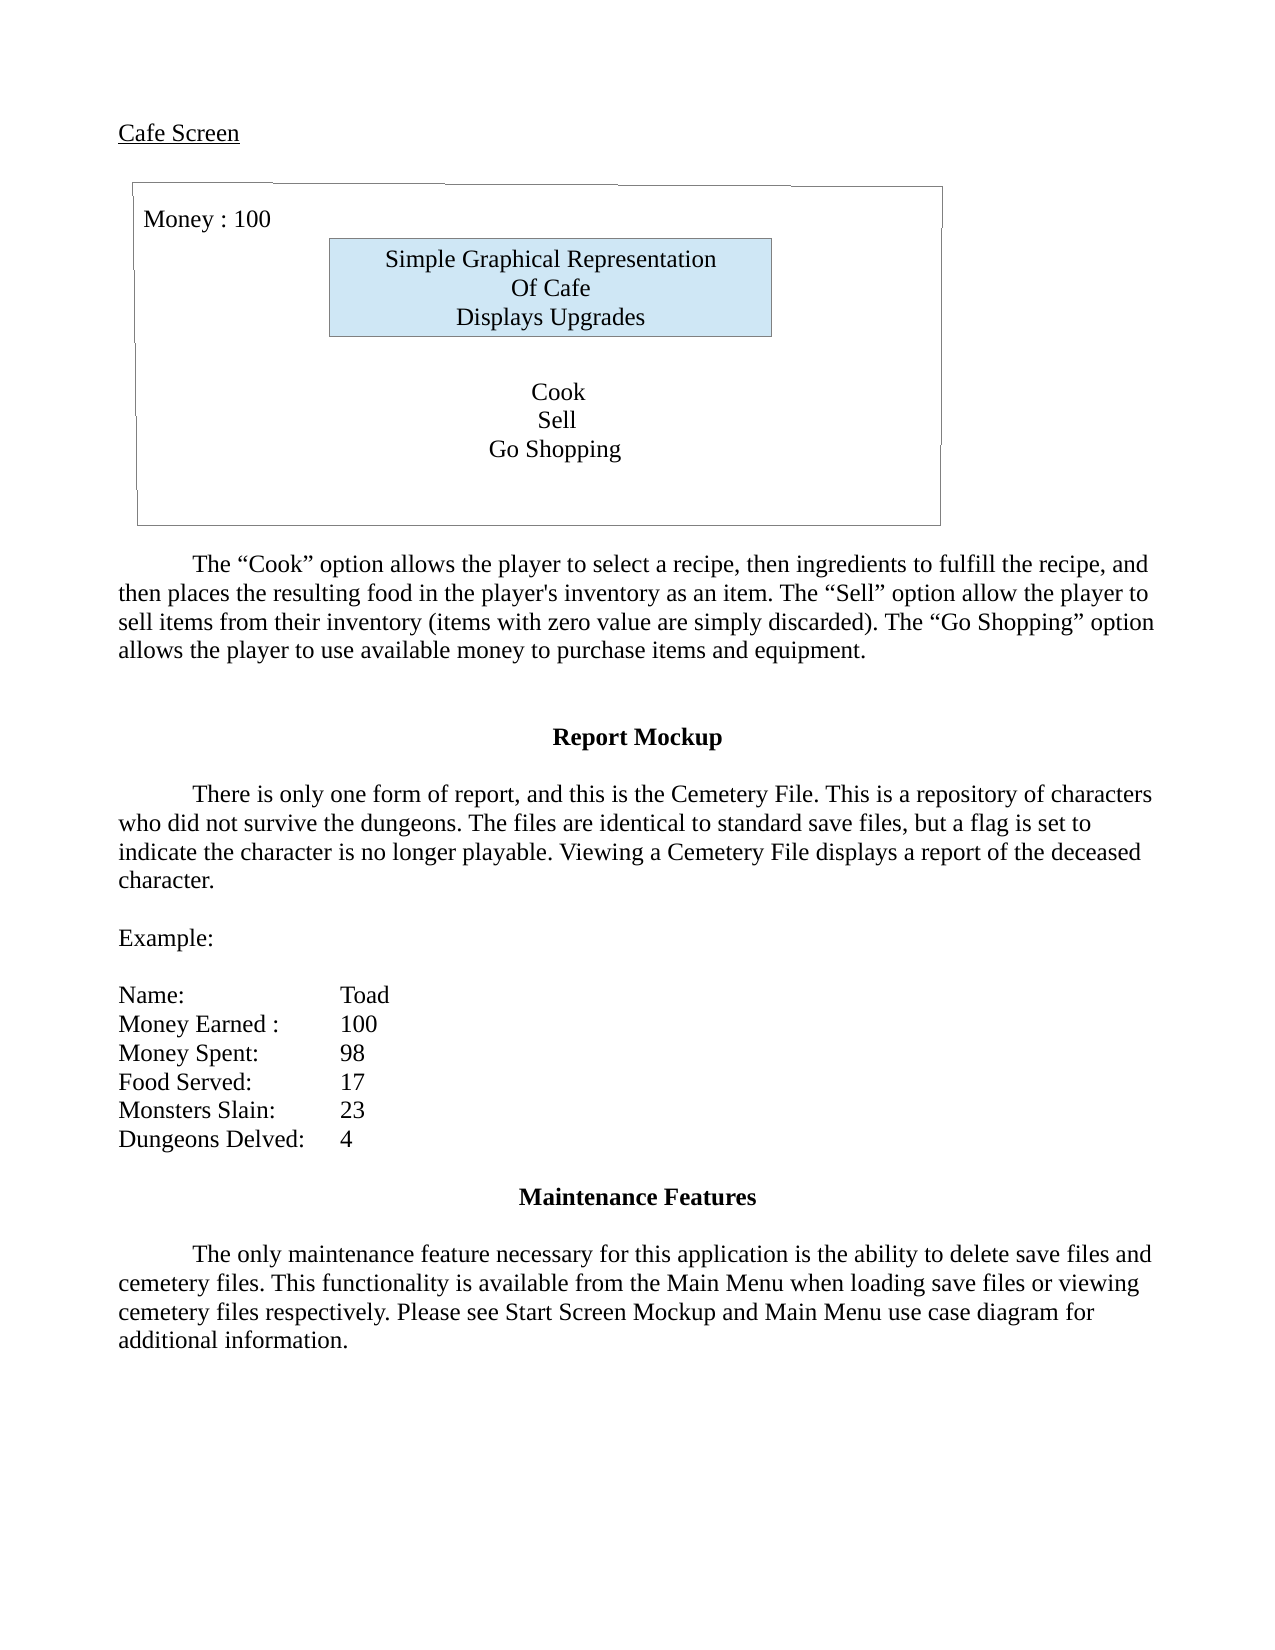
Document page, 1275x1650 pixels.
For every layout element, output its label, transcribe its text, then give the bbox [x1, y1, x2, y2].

text Name: Toad [118, 981, 1157, 1009]
text [118, 204, 133, 233]
text Example: [118, 923, 1157, 952]
text Maintenance Features [118, 1182, 1157, 1211]
text Food Served: 17 [118, 1067, 1157, 1096]
text [118, 434, 136, 463]
text Report Mockup [118, 722, 1157, 751]
text [942, 377, 1157, 406]
text Cafe Screen [118, 118, 1157, 147]
text Cook [136, 377, 941, 406]
text There is only one form of report, and this is the Cemetery File. This is a repository of characters who did not survive the dungeons. The files are identical to standard save files, but a flag is set to indicate the character is no longer playable. Viewing a Cemetery File displays a report of the deceased character. [118, 779, 1157, 894]
text Dungeons Delved: 4 [118, 1124, 1157, 1153]
text Money Spent: 98 [118, 1038, 1157, 1067]
text Money Earned : 100 [118, 1009, 1157, 1038]
text Monsters Slain: 23 [118, 1096, 1157, 1124]
text Go Shopping [137, 434, 1157, 463]
text Sell [118, 406, 941, 434]
text [942, 406, 1157, 434]
text Money : 100 [134, 204, 1157, 233]
text The only maintenance feature necessary for this application is the ability to delete save files and cemetery files. This functionality is available from the Main Menu when loading save files or viewing cemetery files respectively. Please see Start Screen Mockup and Main Menu use case diagram for additional information. [118, 1239, 1157, 1354]
text [118, 377, 135, 406]
text The “Cook” option allows the player to select a recipe, then ingredients to fulfill the recipe, and then places the resulting food in the player's inventory as an item. The “Sell” option allow the player to sell items from their inventory (items with zero value are simply discarded). The “Go Shopping” option allows the player to use available money to purchase items and equipment. [118, 549, 1157, 664]
